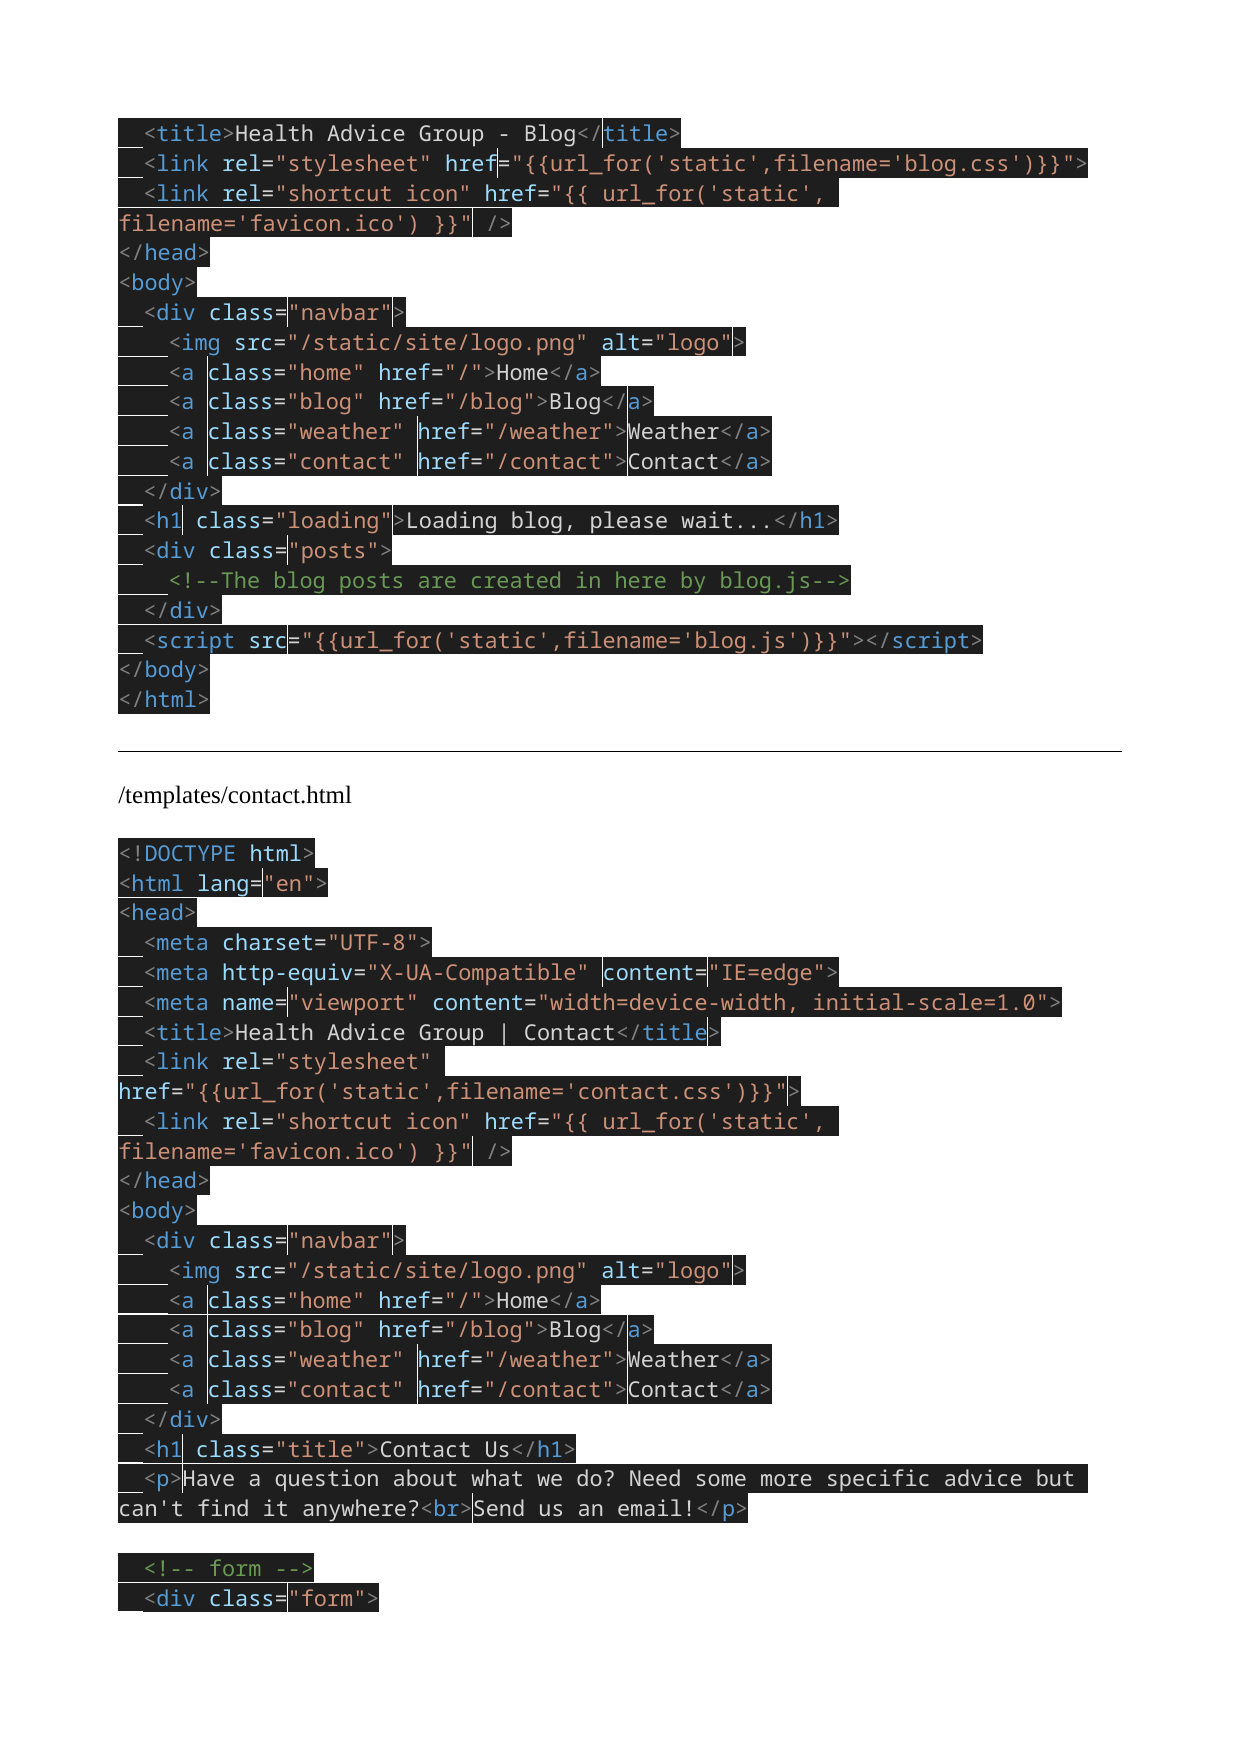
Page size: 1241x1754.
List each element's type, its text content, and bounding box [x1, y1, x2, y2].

text </head> [118, 237, 1122, 267]
text <a class="contact" href="/contact">Contact</a> [118, 446, 1122, 476]
text <a class="weather" href="/weather">Weather</a> [118, 1344, 1122, 1374]
text <a class="blog" href="/blog">Blog</a> [118, 1314, 1122, 1344]
text <h1 class="loading">Loading blog, please wait...</h1> [118, 505, 1122, 535]
text </body> [118, 654, 1122, 684]
text <meta name="viewport" content="width=device-width, initial-scale=1.0"> [118, 987, 1122, 1017]
text <body> [118, 1195, 1122, 1225]
text <link rel="stylesheet" href="{{url_for('static',filename='blog.css')}}"> [118, 148, 1122, 178]
text <div class="navbar"> [118, 1225, 1122, 1255]
text </div> [118, 1404, 1122, 1434]
text <link rel="stylesheet" href="{{url_for('static',filename='contact.css')}}"> [118, 1046, 1122, 1106]
text <meta charset="UTF-8"> [118, 927, 1122, 957]
text </head> [118, 1166, 1122, 1195]
text <script src="{{url_for('static',filename='blog.js')}}"></script> [118, 624, 1122, 654]
text </html> [118, 684, 1122, 714]
text <h1 class="title">Contact Us</h1> [118, 1434, 1122, 1463]
text <title>Health Advice Group - Blog</title> [118, 118, 1122, 148]
text <div class="navbar"> [118, 297, 1122, 327]
text <p>Have a question about what we do? Need some more specific advice but can't find it anywhere?<br>Send us an email!</p> [118, 1463, 1122, 1523]
text <img src="/static/site/logo.png" alt="logo"> [118, 327, 1122, 356]
text </div> [118, 595, 1122, 624]
text <title>Health Advice Group | Contact</title> [118, 1017, 1122, 1046]
text <link rel="shortcut icon" href="{{ url_for('static', filename='favicon.ico') }}" /> [118, 1106, 1122, 1166]
text <a class="contact" href="/contact">Contact</a> [118, 1374, 1122, 1404]
text <!DOCTYPE html> [118, 838, 1122, 868]
text /templates/contact.html [118, 780, 1122, 809]
text <div class="posts"> [118, 535, 1122, 565]
text <div class="form"> [118, 1582, 1122, 1612]
text <!--The blog posts are created in here by blog.js--> [118, 565, 1122, 595]
text <a class="home" href="/">Home</a> [118, 356, 1122, 386]
text <head> [118, 897, 1122, 927]
text <a class="home" href="/">Home</a> [118, 1285, 1122, 1314]
text <!-- form --> [118, 1553, 1122, 1582]
text <html lang="en"> [118, 868, 1122, 897]
text <img src="/static/site/logo.png" alt="logo"> [118, 1255, 1122, 1285]
text <link rel="shortcut icon" href="{{ url_for('static', filename='favicon.ico') }}" /> [118, 178, 1122, 237]
text <meta http-equiv="X-UA-Compatible" content="IE=edge"> [118, 957, 1122, 987]
text </div> [118, 476, 1122, 505]
text <a class="weather" href="/weather">Weather</a> [118, 416, 1122, 446]
text <body> [118, 267, 1122, 297]
text <a class="blog" href="/blog">Blog</a> [118, 386, 1122, 416]
